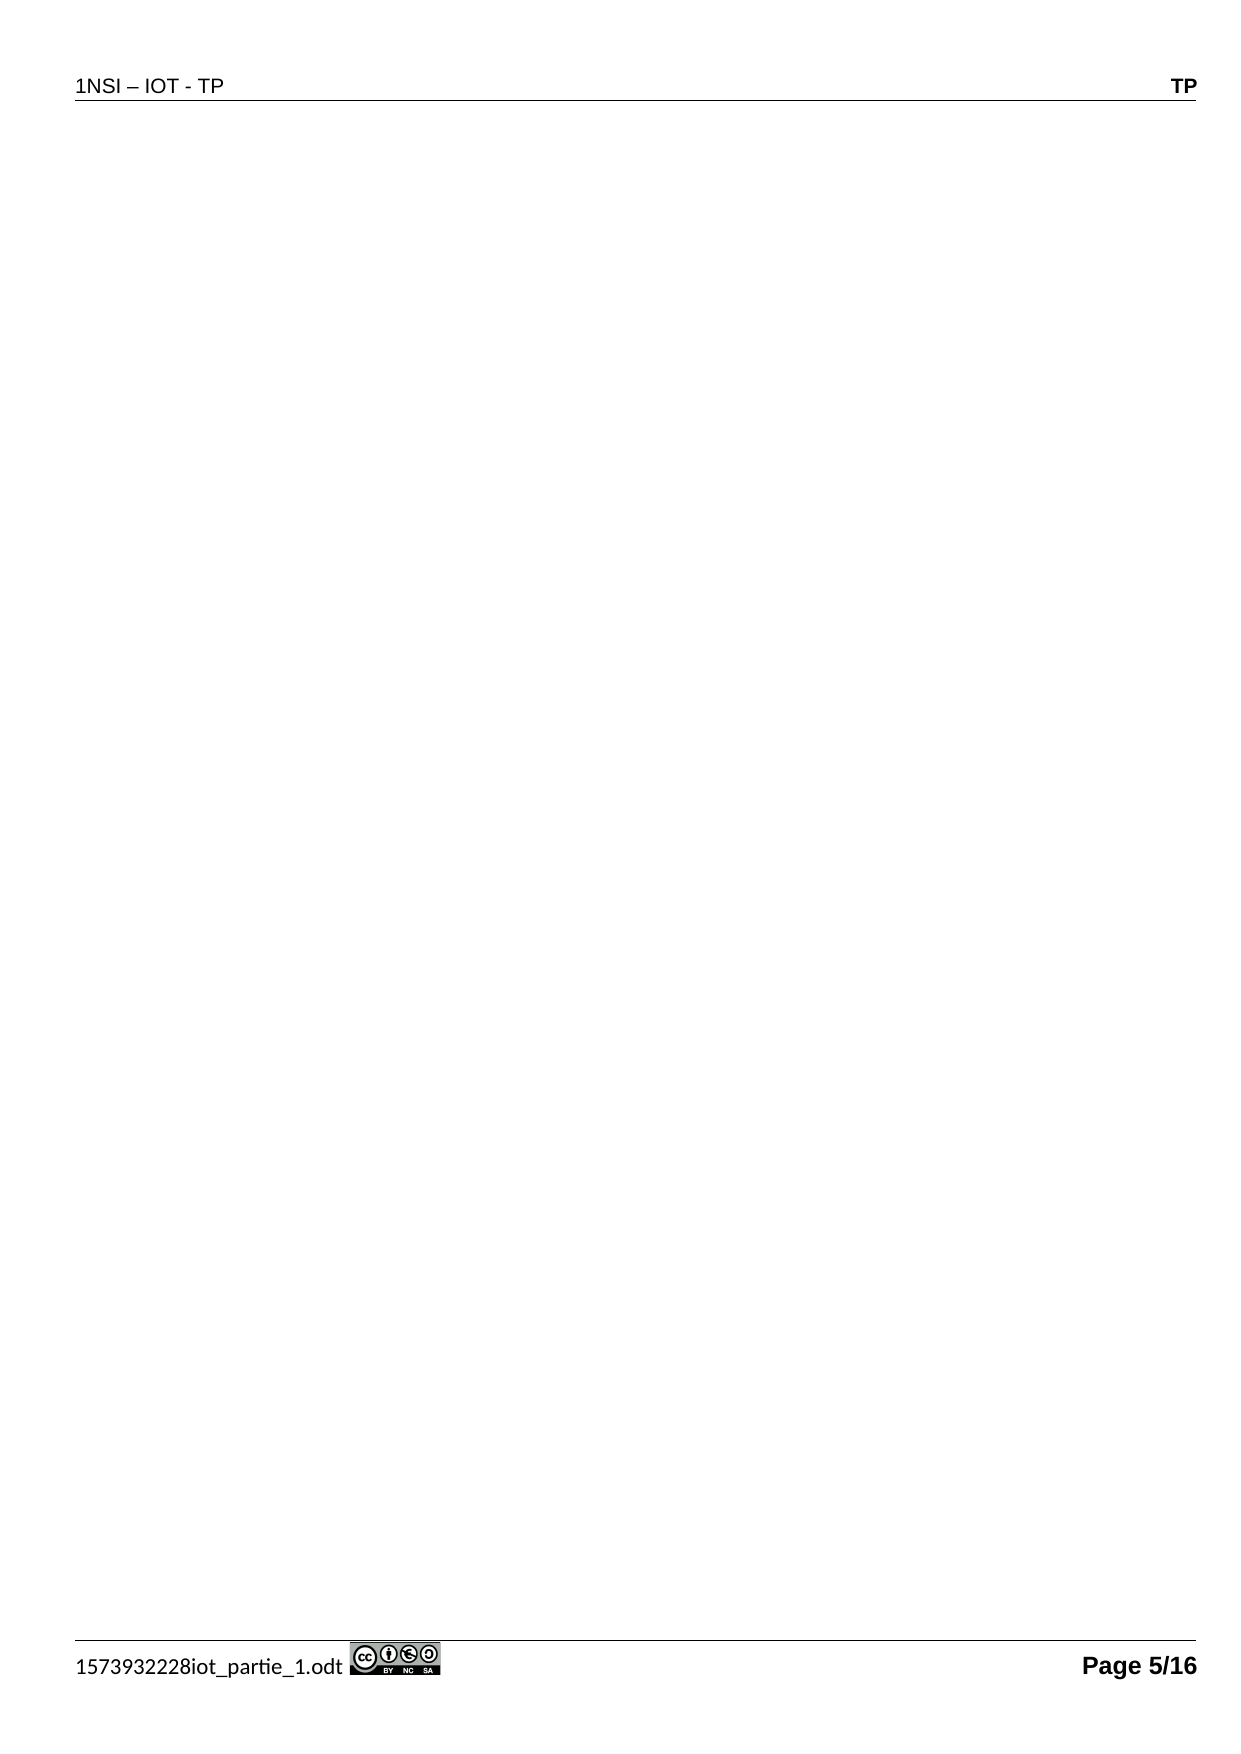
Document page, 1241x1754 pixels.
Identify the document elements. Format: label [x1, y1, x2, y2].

picture [349, 1642, 441, 1675]
